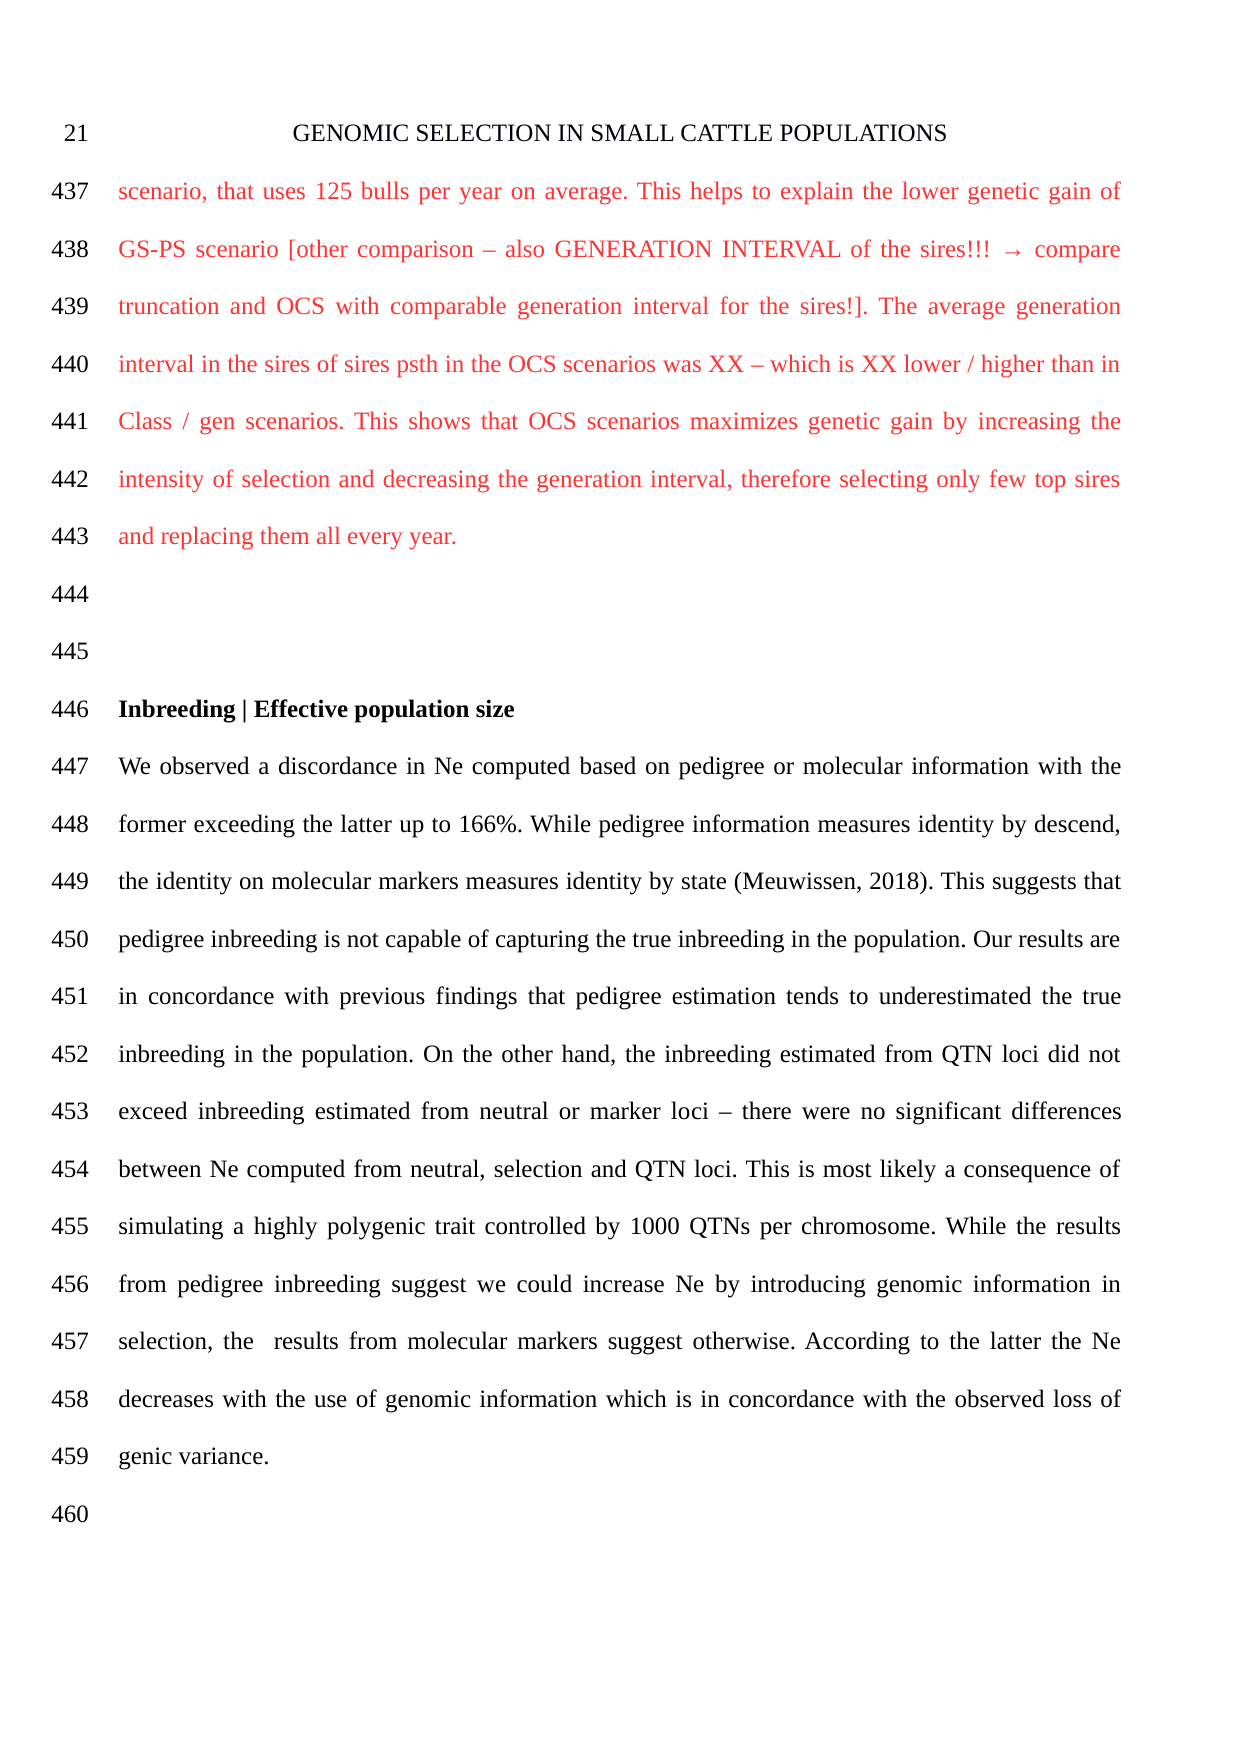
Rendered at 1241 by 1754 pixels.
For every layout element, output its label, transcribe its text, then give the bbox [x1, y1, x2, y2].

text We observed a discordance in Ne computed based on pedigree or molecular information with the former exceeding the latter up to 166%. While pedigree information measures identity by descend, the identity on molecular markers measures identity by state (Meuwissen, 2018). This suggests that pedigree inbreeding is not capable of capturing the true inbreeding in the population. Our results are in concordance with previous findings that pedigree estimation tends to underestimated the true inbreeding in the population. On the other hand, the inbreeding estimated from QTN loci did not exceed inbreeding estimated from neutral or marker loci – there were no significant differences between Ne computed from neutral, selection and QTN loci. This is most likely a consequence of simulating a highly polygenic trait controlled by 1000 QTNs per chromosome. While the results from pedigree inbreeding suggest we could increase Ne by introducing genomic information in selection, the results from molecular markers suggest otherwise. According to the latter the Ne decreases with the use of genomic information which is in concordance with the observed loss of genic variance. [118, 751, 1122, 1470]
text Inbreeding | Effective population size [118, 694, 1122, 723]
text scenario, that uses 125 bulls per year on average. This helps to explain the lower genetic gain of GS-PS scenario [other comparison – also GENERATION INTERVAL of the sires!!! → compare truncation and OCS with comparable generation interval for the sires!]. The average generation interval in the sires of sires psth in the OCS scenarios was XX – which is XX lower / higher than in Class / gen scenarios. This shows that OCS scenarios maximizes genetic gain by increasing the intensity of selection and decreasing the generation interval, therefore selecting only few top sires and replacing them all every year. [118, 176, 1122, 550]
